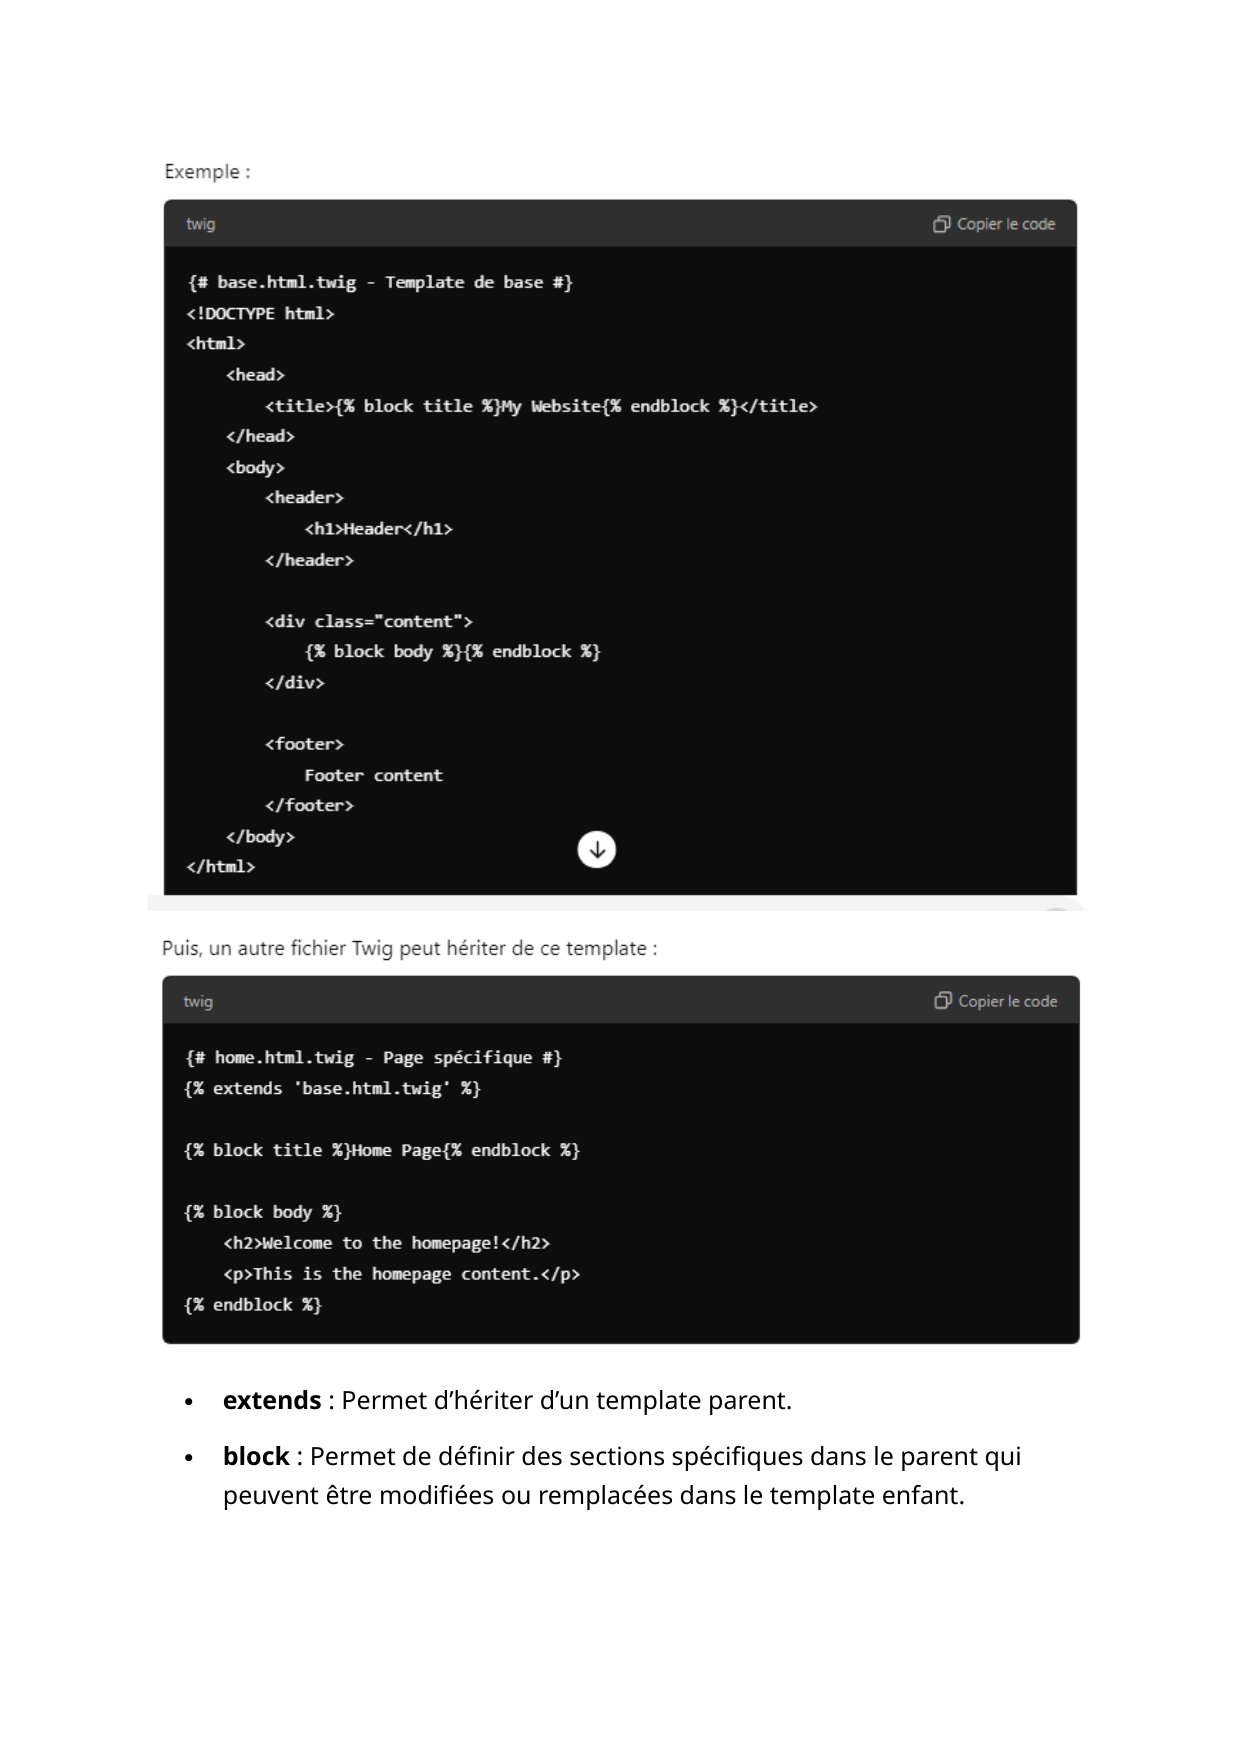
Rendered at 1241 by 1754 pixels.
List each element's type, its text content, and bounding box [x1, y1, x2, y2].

list extends : Permet d’hériter d’un template parent. [185, 1383, 1093, 1417]
list block : Permet de définir des sections spécifiques dans le parent qui peuvent être modifiées ou remplacées dans le template enfant. [185, 1438, 1093, 1512]
